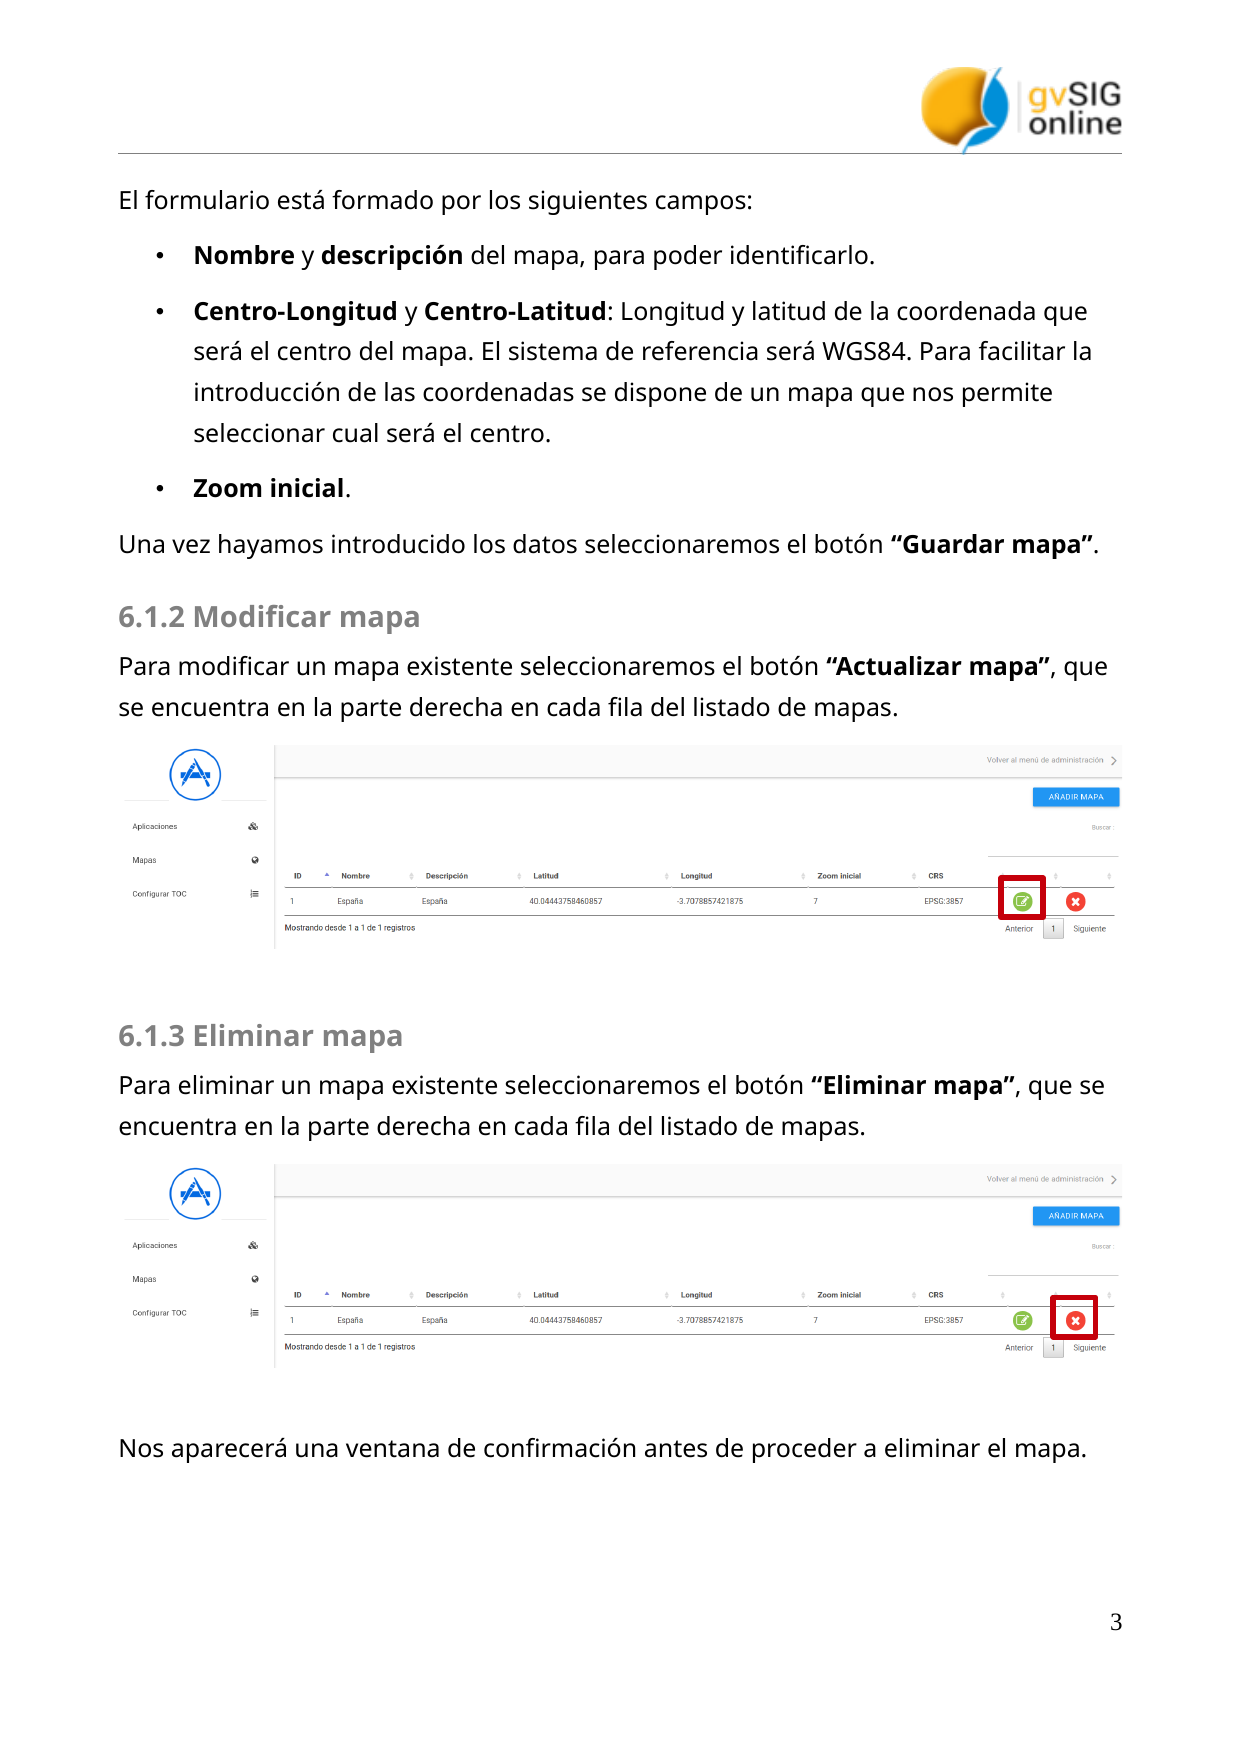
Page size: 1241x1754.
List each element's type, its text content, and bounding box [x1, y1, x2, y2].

list Nombre y descripción del mapa, para poder identificarlo. [156, 238, 1122, 272]
list Centro-Longitud y Centro-Latitud: Longitud y latitud de la coordenada que será el centro del mapa. El sistema de referencia será WGS84. Para facilitar la introducción de las coordenadas se dispone de un mapa que nos permite seleccionar cual será el centro. [156, 293, 1122, 450]
picture [118, 745, 1123, 949]
subtitle 6.1.3 Eliminar mapa [118, 1016, 1122, 1055]
picture [118, 1164, 1123, 1368]
text Una vez hayamos introducido los datos seleccionaremos el botón “Guardar mapa”. [118, 526, 1122, 561]
text Nos aparecerá una ventana de confirmación antes de proceder a eliminar el mapa. [118, 1430, 1122, 1464]
text Para eliminar un mapa existente seleccionaremos el botón “Eliminar mapa”, que se encuentra en la parte derecha en cada fila del listado de mapas. [118, 1068, 1122, 1143]
text Para modificar un mapa existente seleccionaremos el botón “Actualizar mapa”, que se encuentra en la parte derecha en cada fila del listado de mapas. [118, 649, 1122, 723]
text El formulario está formado por los siguientes campos: [118, 182, 1122, 216]
list Zoom inicial. [156, 471, 1122, 505]
subtitle 6.1.2 Modificar mapa [118, 596, 1122, 636]
picture [921, 67, 1122, 155]
